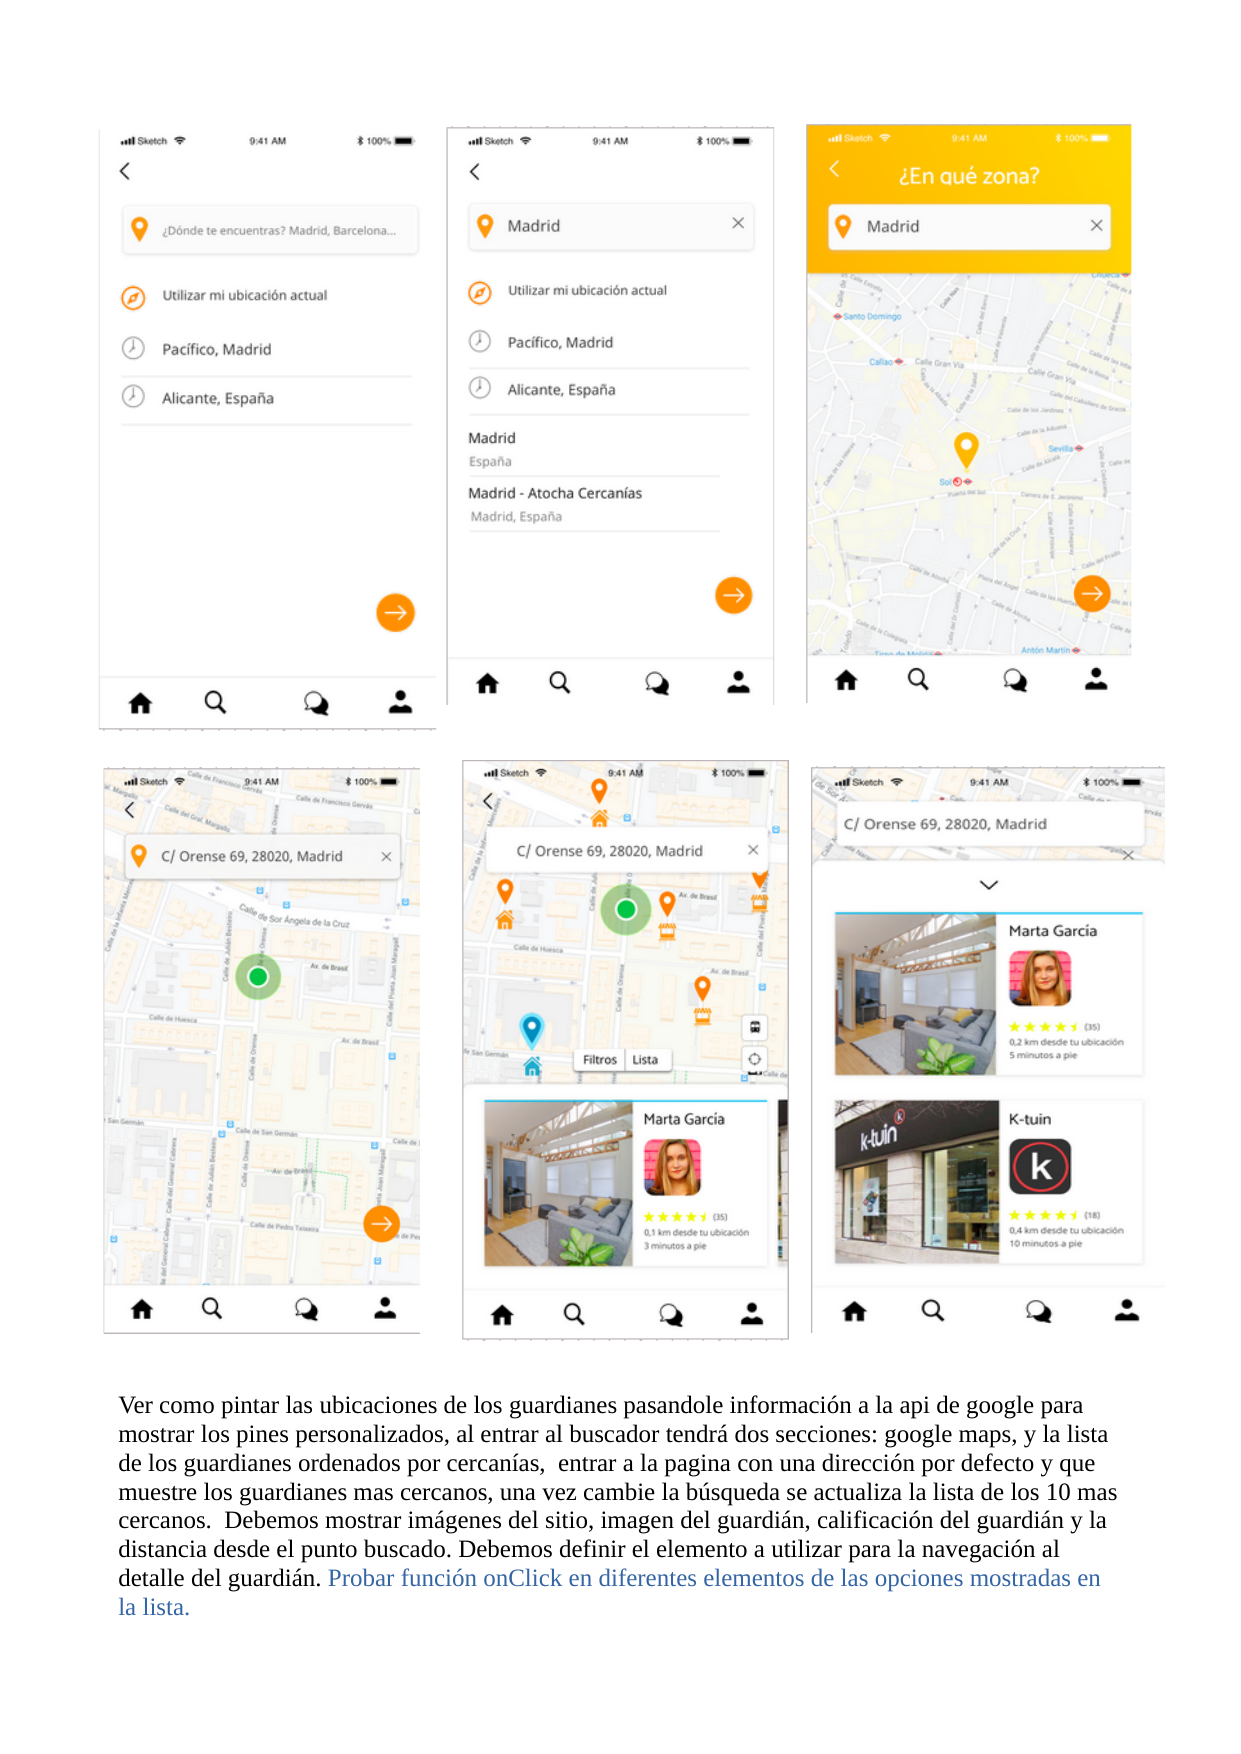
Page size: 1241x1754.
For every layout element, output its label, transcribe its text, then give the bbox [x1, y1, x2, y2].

picture [103, 767, 420, 1334]
text Ver como pintar las ubicaciones de los guardianes pasandole información a la api de google para mostrar los pines personalizados, al entrar al buscador tendrá dos secciones: google maps, y la lista de los guardianes ordenados por cercanías, entrar a la pagina con una dirección por defecto y que muestre los guardianes mas cercanos, una vez cambie la búsqueda se actualiza la lista de los 10 mas cercanos. Debemos mostrar imágenes del sitio, imagen del guardián, calificación del guardián y la distancia desde el punto buscado. Debemos definir el elemento a utilizar para la navegación al detalle del guardián. Probar función onClick en diferentes elementos de las opciones mostradas en la lista. [118, 1391, 1122, 1621]
picture [811, 766, 1165, 1333]
picture [805, 124, 1132, 703]
picture [98, 129, 437, 731]
picture [461, 760, 789, 1341]
picture [444, 126, 775, 705]
